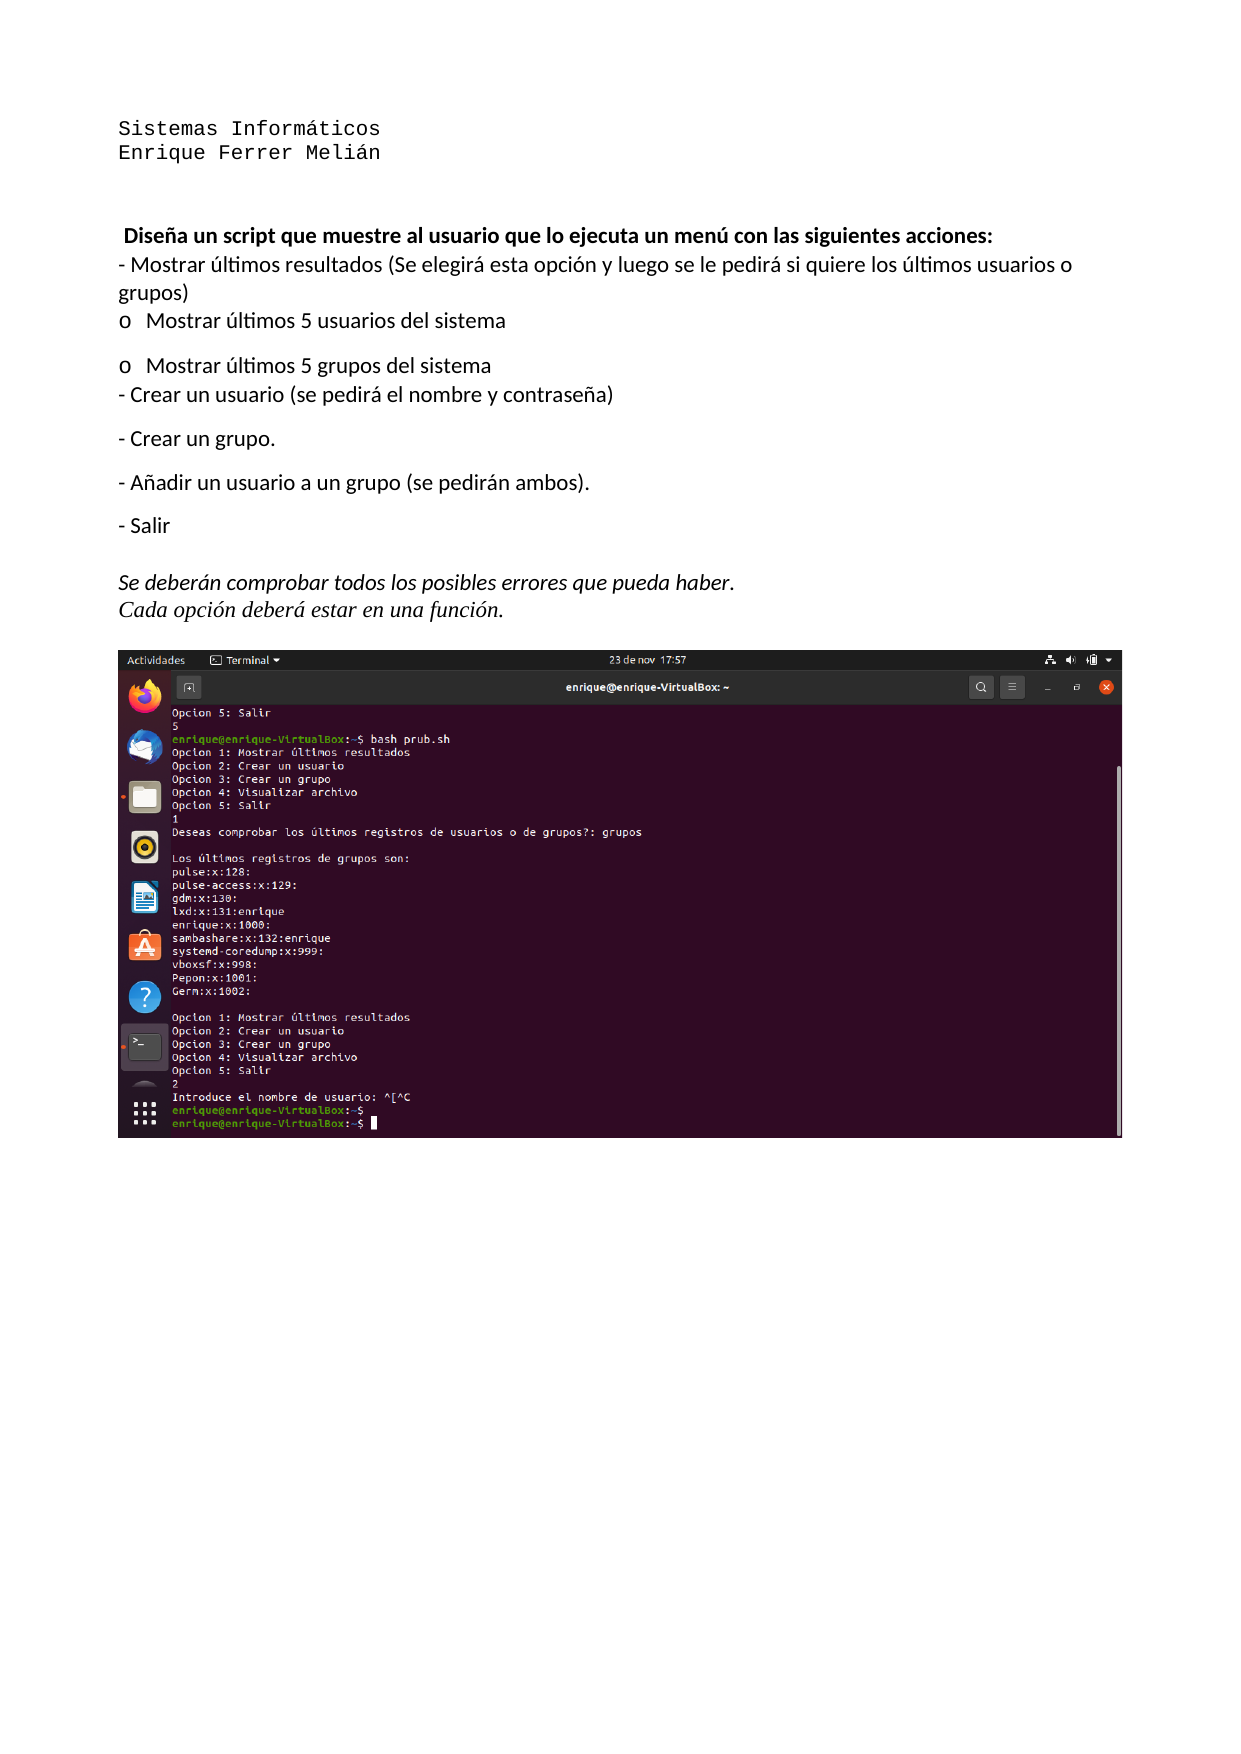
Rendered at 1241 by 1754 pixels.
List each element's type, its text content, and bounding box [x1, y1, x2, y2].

text o Mostrar últimos 5 usuarios del sistema [118, 306, 1122, 335]
text - Mostrar últimos resultados (Se elegirá esta opción y luego se le pedirá si quiere los últimos usuarios o grupos) [118, 250, 1122, 306]
text - Salir [118, 512, 1122, 540]
text Cada opción deberá estar en una función. [118, 596, 1122, 622]
text Sistemas Informáticos [118, 118, 1122, 142]
picture [118, 650, 1123, 1138]
text Enrique Ferrer Melián [118, 142, 1122, 165]
text - Añadir un usuario a un grupo (se pedirán ambos). [118, 468, 1122, 496]
text Se deberán comprobar todos los posibles errores que pueda haber. [118, 568, 1122, 596]
text - Crear un usuario (se pedirá el nombre y contraseña) [118, 380, 1122, 408]
text Diseña un script que muestre al usuario que lo ejecuta un menú con las siguientes acciones: [118, 219, 1122, 250]
text - Crear un grupo. [118, 424, 1122, 452]
text o Mostrar últimos 5 grupos del sistema [118, 351, 1122, 380]
